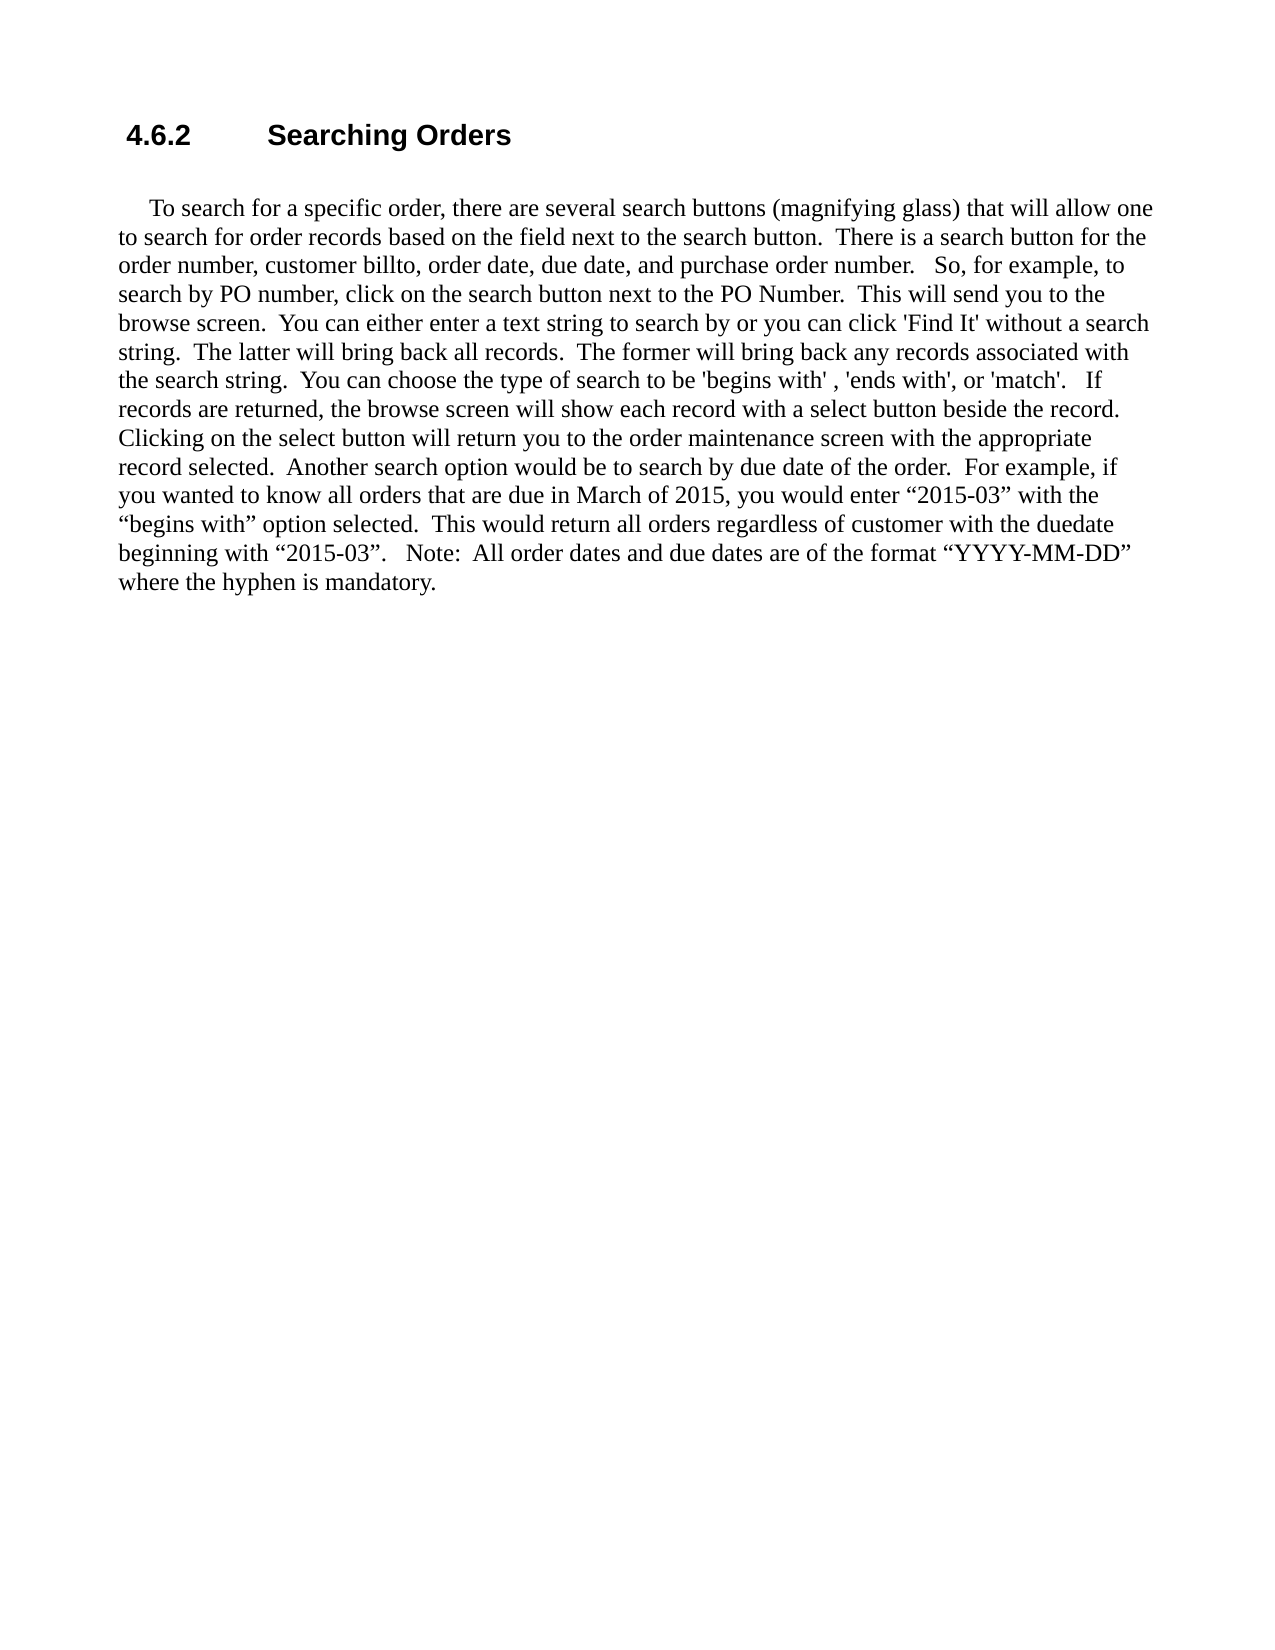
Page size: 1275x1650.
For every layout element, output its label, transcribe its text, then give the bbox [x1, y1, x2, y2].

text To search for a specific order, there are several search buttons (magnifying glass) that will allow one to search for order records based on the field next to the search button. There is a search button for the order number, customer billto, order date, due date, and purchase order number. So, for example, to search by PO number, click on the search button next to the PO Number. This will send you to the browse screen. You can either enter a text string to search by or you can click 'Find It' without a search string. The latter will bring back all records. The former will bring back any records associated with the search string. You can choose the type of search to be 'begins with' , 'ends with', or 'match'. If records are returned, the browse screen will show each record with a select button beside the record. Clicking on the select button will return you to the order maintenance screen with the appropriate record selected. Another search option would be to search by due date of the order. For example, if you wanted to know all orders that are due in March of 2015, you would enter “2015-03” with the “begins with” option selected. This would return all orders regardless of customer with the duedate beginning with “2015-03”. Note: All order dates and due dates are of the format “YYYY-MM-DD” where the hyphen is mandatory. [118, 193, 1157, 595]
subtitle Searching Orders [118, 118, 1157, 152]
